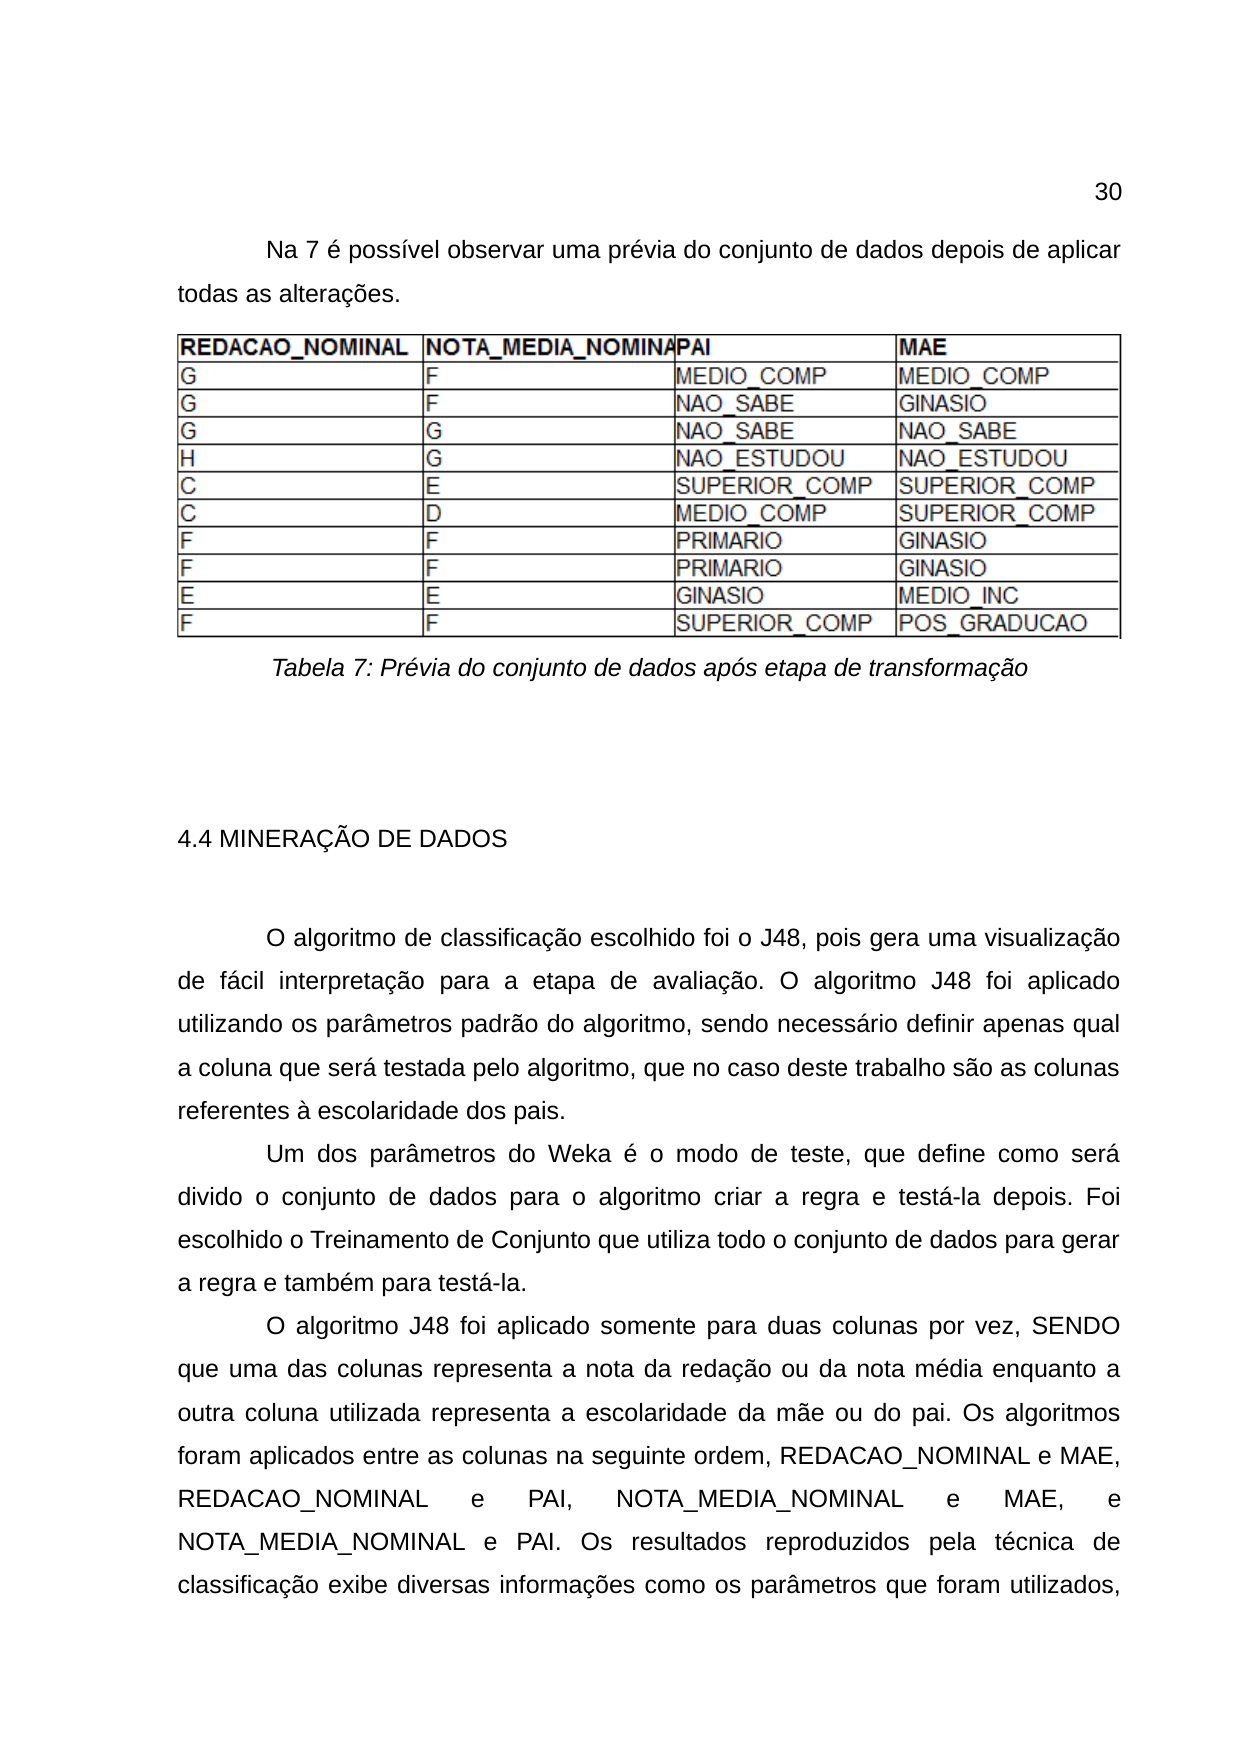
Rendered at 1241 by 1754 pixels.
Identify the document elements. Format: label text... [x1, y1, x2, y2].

picture [177, 334, 1123, 639]
subtitle MINERAÇÃO DE DADOS [177, 824, 1122, 853]
text O algoritmo de classificação escolhido foi o J48, pois gera uma visualização de fácil interpretação para a etapa de avaliação. O algoritmo J48 foi aplicado utilizando os parâmetros padrão do algoritmo, sendo necessário definir apenas qual a coluna que será testada pelo algoritmo, que no caso deste trabalho são as colunas referentes à escolaridade dos pais. [177, 923, 1122, 1124]
text O algoritmo J48 foi aplicado somente para duas colunas por vez, SENDO que uma das colunas representa a nota da redação ou da nota média enquanto a outra coluna utilizada representa a escolaridade da mãe ou do pai. Os algoritmos foram aplicados entre as colunas na seguinte ordem, REDACAO_NOMINAL e MAE, REDACAO_NOMINAL e PAI, NOTA_MEDIA_NOMINAL e MAE, e NOTA_MEDIA_NOMINAL e PAI. Os resultados reproduzidos pela técnica de classificação exibe diversas informações como os parâmetros que foram utilizados, [177, 1311, 1122, 1599]
text Um dos parâmetros do Weka é o modo de teste, que define como será divido o conjunto de dados para o algoritmo criar a regra e testá-la depois. Foi escolhido o Treinamento de Conjunto que utiliza todo o conjunto de dados para gerar a regra e também para testá-la. [177, 1139, 1122, 1297]
text Na Tabela 7 é possível observar uma prévia do conjunto de dados depois de aplicar todas as alterações. [177, 235, 1122, 307]
text Tabela 7: Prévia do conjunto de dados após etapa de transformação [177, 639, 1122, 682]
